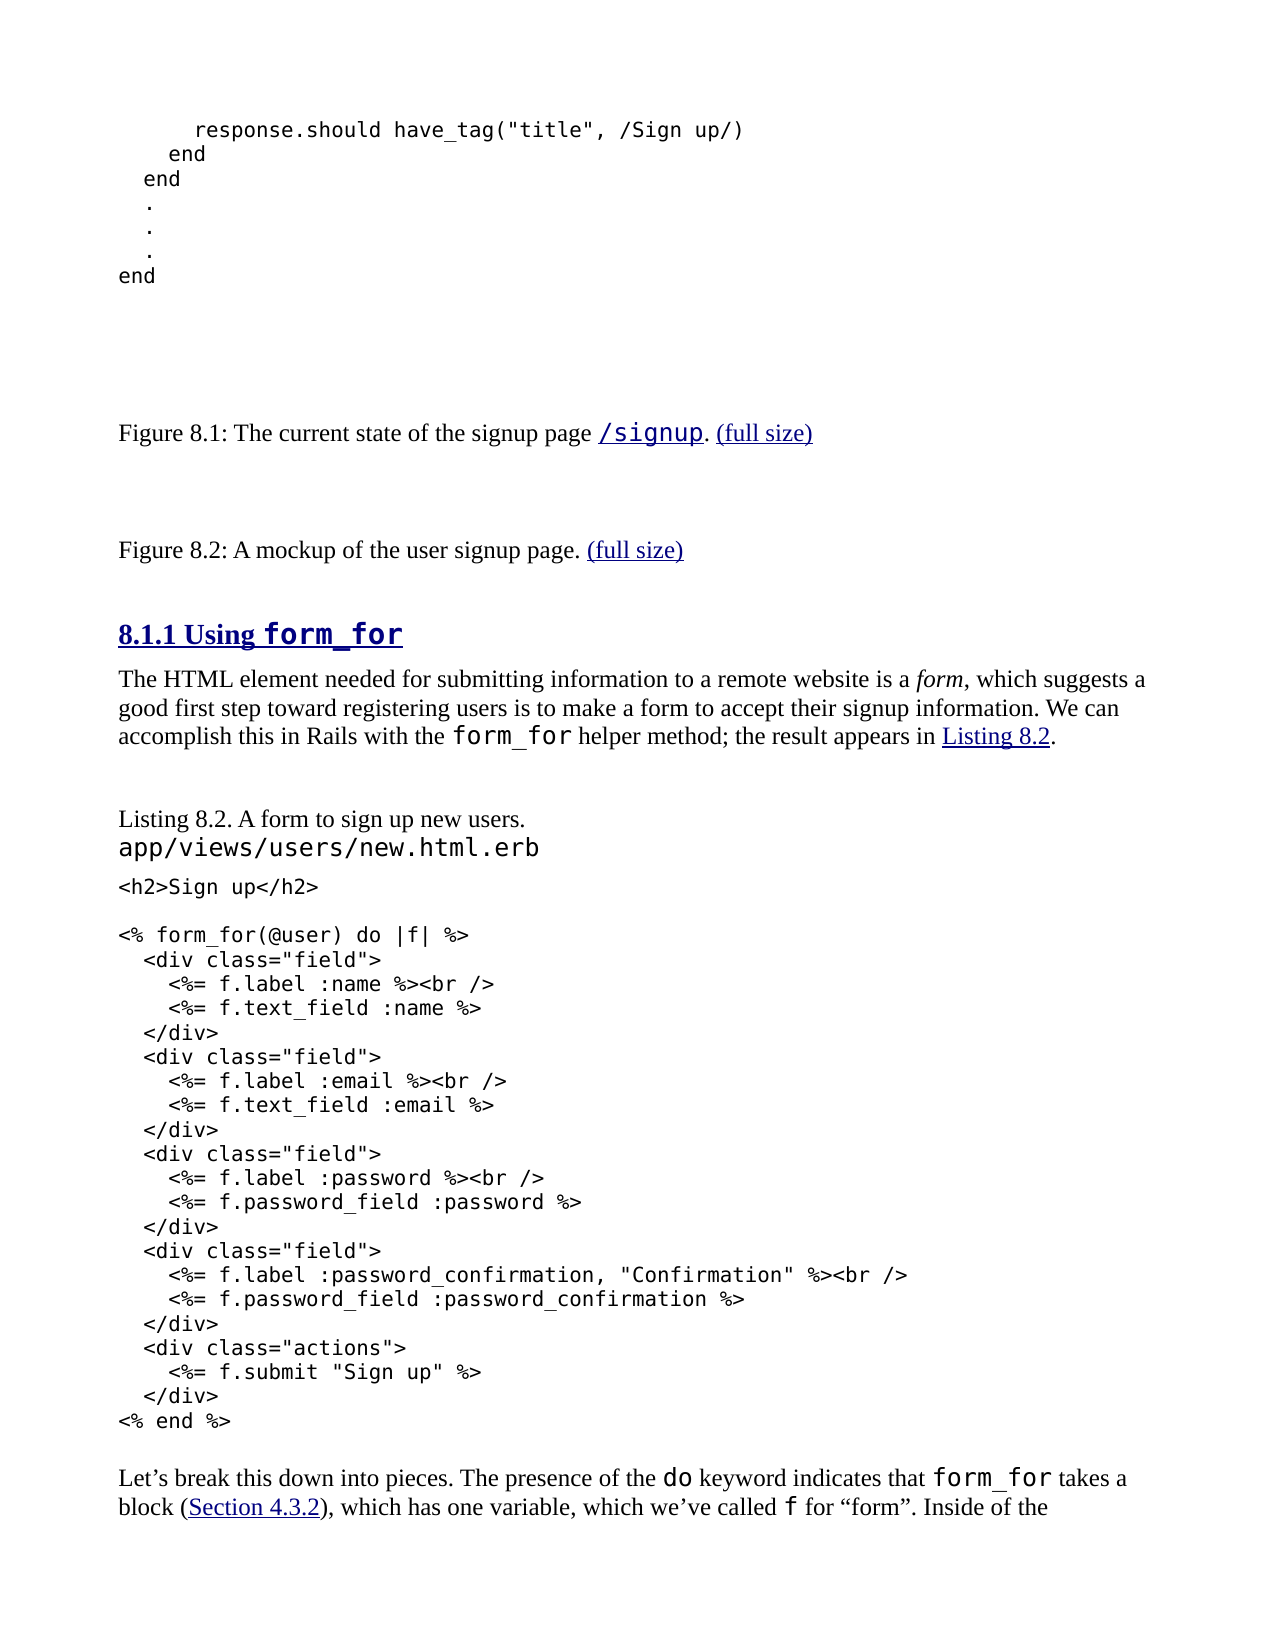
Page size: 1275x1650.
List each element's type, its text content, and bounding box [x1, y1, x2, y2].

text . [118, 215, 1157, 239]
subtitle 8.1.1 Using form_for [118, 617, 1157, 651]
text </div> [118, 1312, 1157, 1336]
text end [118, 264, 1157, 288]
text <div class="field"> [118, 1045, 1157, 1069]
text Listing 8.2. A form to sign up new users. app/views/users/new.html.erb [118, 804, 1157, 862]
text Let’s break this down into pieces. The presence of the do keyword indicates that form_for takes a block (Section 4.3.2), which has one variable, which we’ve called f for “form”. Inside of the [118, 1463, 1157, 1521]
text <div class="field"> [118, 948, 1157, 972]
text <h2>Sign up</h2> [118, 875, 1157, 899]
text </div> [118, 1118, 1157, 1142]
text <%= f.label :name %><br /> [118, 972, 1157, 996]
text <div class="actions"> [118, 1336, 1157, 1360]
text . [118, 191, 1157, 215]
text <%= f.text_field :email %> [118, 1093, 1157, 1118]
text <div class="field"> [118, 1142, 1157, 1166]
text The HTML element needed for submitting information to a remote website is a form, which suggests a good first step toward registering users is to make a form to accept their signup information. We can accomplish this in Rails with the form_for helper method; the result appears in Listing 8.2. [118, 664, 1157, 751]
text <% end %> [118, 1409, 1157, 1433]
text . [118, 239, 1157, 264]
text end [118, 167, 1157, 191]
text <%= f.label :email %><br /> [118, 1069, 1157, 1093]
text </div> [118, 1384, 1157, 1409]
text end [118, 142, 1157, 167]
text <%= f.password_field :password %> [118, 1190, 1157, 1215]
text <%= f.password_field :password_confirmation %> [118, 1287, 1157, 1312]
text <%= f.submit "Sign up" %> [118, 1360, 1157, 1384]
text Figure 8.1: The current state of the signup page /signup. (full size) [118, 418, 1157, 447]
text <%= f.label :password_confirmation, "Confirmation" %><br /> [118, 1263, 1157, 1287]
text response.should have_tag("title", /Sign up/) [118, 118, 1157, 142]
text <%= f.text_field :name %> [118, 996, 1157, 1021]
text <div class="field"> [118, 1239, 1157, 1263]
text Figure 8.2: A mockup of the user signup page. (full size) [118, 535, 1157, 563]
text <% form_for(@user) do |f| %> [118, 923, 1157, 948]
text <%= f.label :password %><br /> [118, 1166, 1157, 1190]
text </div> [118, 1215, 1157, 1239]
text </div> [118, 1021, 1157, 1045]
